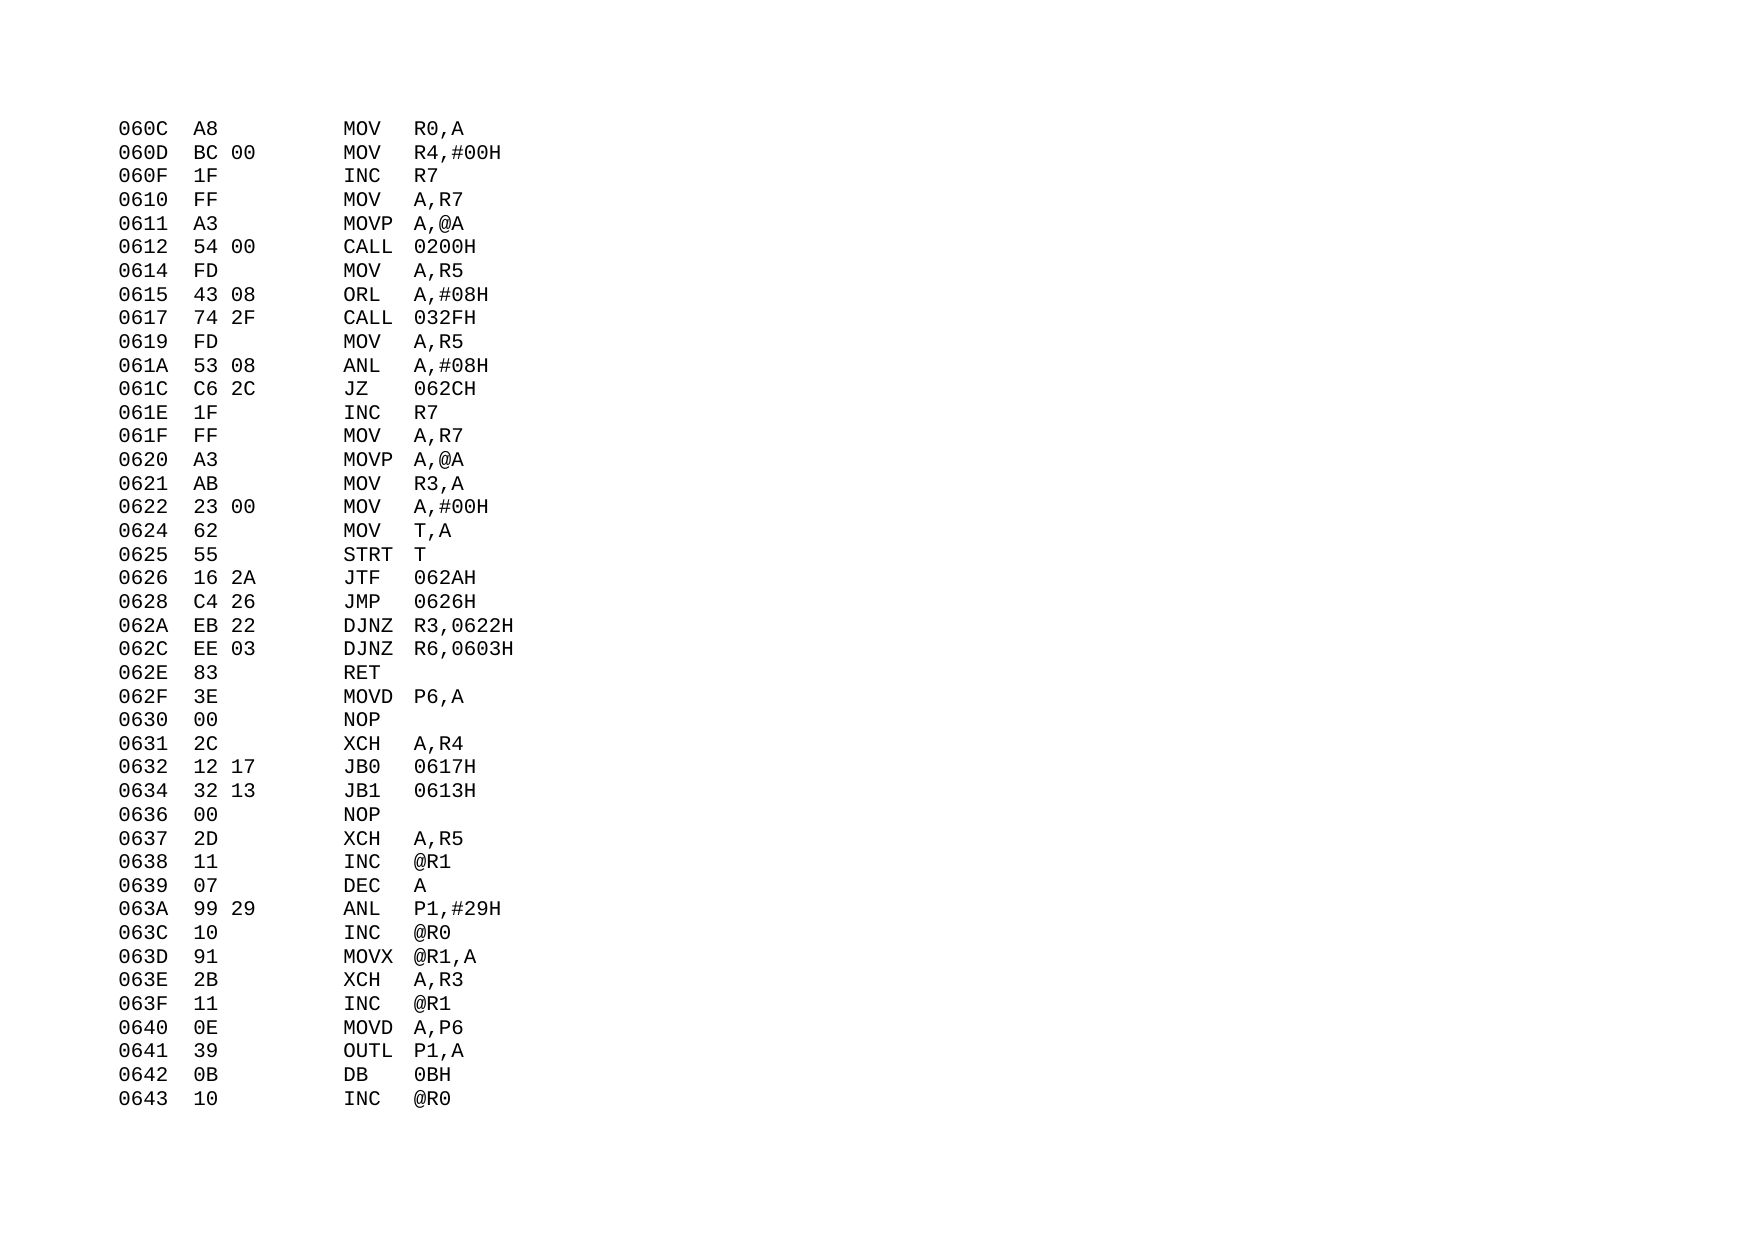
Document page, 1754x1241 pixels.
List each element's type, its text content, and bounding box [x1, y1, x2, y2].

text 0617 74 2F CALL 032FH [118, 307, 1636, 331]
text 061E 1F INC R7 [118, 402, 1636, 426]
text 063A 99 29 ANL P1,#29H [118, 898, 1636, 922]
text 0641 39 OUTL P1,A [118, 1040, 1636, 1064]
text 0620 A3 MOVP A,@A [118, 449, 1636, 473]
text 063E 2B XCH A,R3 [118, 969, 1636, 993]
text 062E 83 RET [118, 662, 1636, 686]
text 0612 54 00 CALL 0200H [118, 236, 1636, 260]
text 062C EE 03 DJNZ R6,0603H [118, 638, 1636, 662]
text 063D 91 MOVX @R1,A [118, 946, 1636, 969]
text 0610 FF MOV A,R7 [118, 189, 1636, 213]
text 0615 43 08 ORL A,#08H [118, 284, 1636, 307]
text 0638 11 INC @R1 [118, 851, 1636, 875]
text 063F 11 INC @R1 [118, 993, 1636, 1017]
text 0634 32 13 JB1 0613H [118, 780, 1636, 804]
text 0636 00 NOP [118, 804, 1636, 827]
text 0628 C4 26 JMP 0626H [118, 591, 1636, 615]
text 0631 2C XCH A,R4 [118, 733, 1636, 757]
text 063C 10 INC @R0 [118, 922, 1636, 946]
text 0625 55 STRT T [118, 544, 1636, 567]
text 062F 3E MOVD P6,A [118, 686, 1636, 709]
text 0637 2D XCH A,R5 [118, 827, 1636, 851]
text 0643 10 INC @R0 [118, 1088, 1636, 1111]
text 061F FF MOV A,R7 [118, 426, 1636, 449]
text 0622 23 00 MOV A,#00H [118, 496, 1636, 520]
text 060D BC 00 MOV R4,#00H [118, 142, 1636, 165]
text 061A 53 08 ANL A,#08H [118, 354, 1636, 378]
text 0642 0B DB 0BH [118, 1064, 1636, 1088]
text 060C A8 MOV R0,A [118, 118, 1636, 142]
text 062A EB 22 DJNZ R3,0622H [118, 615, 1636, 638]
text 0614 FD MOV A,R5 [118, 260, 1636, 284]
text 0640 0E MOVD A,P6 [118, 1017, 1636, 1040]
text 0621 AB MOV R3,A [118, 473, 1636, 496]
text 0619 FD MOV A,R5 [118, 331, 1636, 354]
text 061C C6 2C JZ 062CH [118, 378, 1636, 402]
text 0639 07 DEC A [118, 875, 1636, 898]
text 0626 16 2A JTF 062AH [118, 567, 1636, 591]
text 0630 00 NOP [118, 709, 1636, 733]
text 0624 62 MOV T,A [118, 520, 1636, 544]
text 0611 A3 MOVP A,@A [118, 213, 1636, 236]
text 0632 12 17 JB0 0617H [118, 757, 1636, 780]
text 060F 1F INC R7 [118, 165, 1636, 189]
